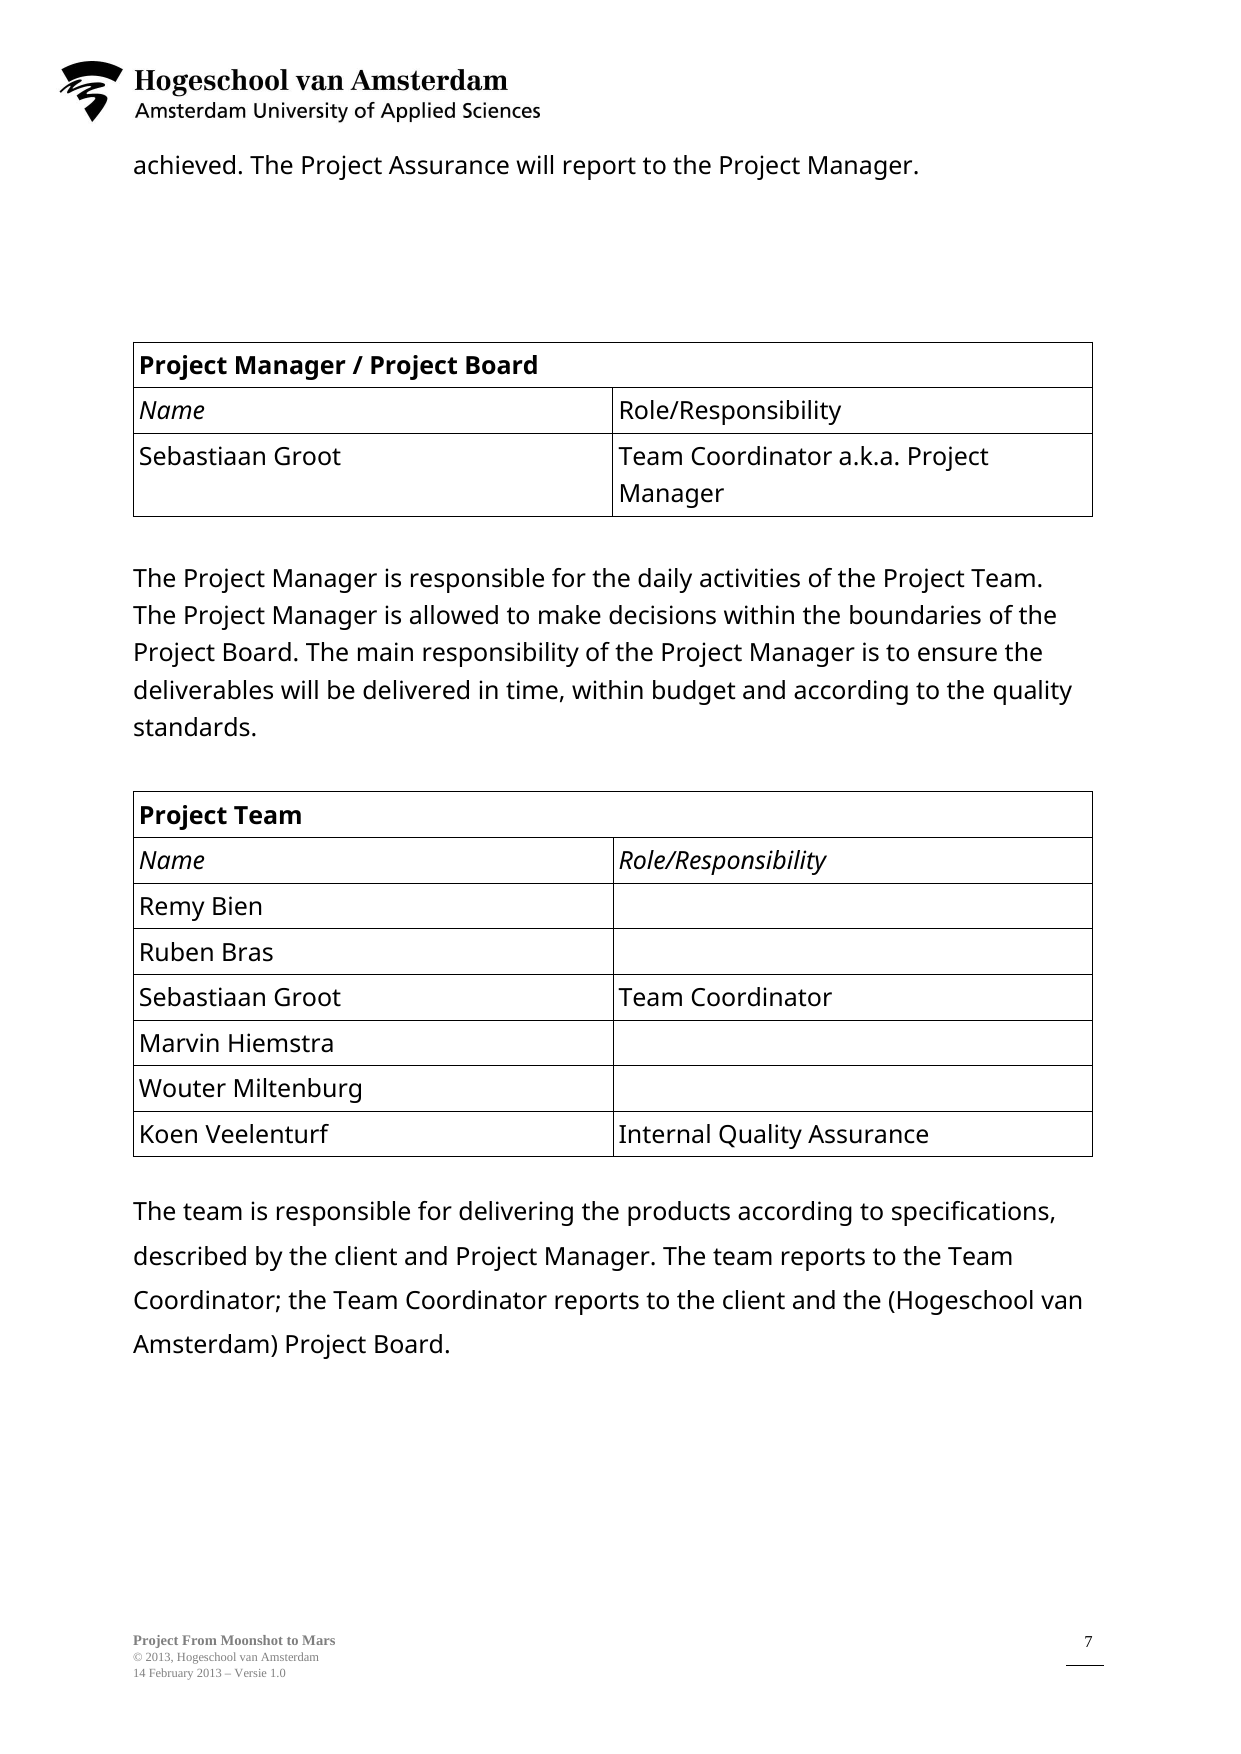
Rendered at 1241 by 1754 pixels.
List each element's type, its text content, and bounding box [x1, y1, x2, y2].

table_cell Remy Bien [134, 884, 613, 928]
table_cell Role/Responsibility [614, 838, 1092, 883]
table_cell [614, 929, 1092, 974]
table_cell Koen Veelenturf [134, 1112, 613, 1156]
table_cell [614, 1066, 1092, 1111]
table_cell Marvin Hiemstra [134, 1021, 613, 1065]
table_header Project Manager / Project Board [134, 343, 1092, 387]
table_cell Sebastiaan Groot [134, 434, 612, 516]
table_cell [614, 1021, 1092, 1065]
text The Project Manager is responsible for the daily activities of the Project Team. The Project Manager is allowed to make decisions within the boundaries of the Project Board. The main responsibility of the Project Manager is to ensure the deliverables will be delivered in time, within budget and according to the quality standards. [133, 560, 1092, 744]
table_cell Wouter Miltenburg [134, 1066, 613, 1111]
table_cell Role/Responsibility [613, 388, 1092, 433]
table_cell Team Coordinator a.k.a. Project Manager [613, 434, 1092, 516]
table_cell Sebastiaan Groot [134, 975, 613, 1019]
picture [0, 0, 622, 123]
table_header Project Team [134, 792, 1092, 837]
table_cell Name [134, 838, 613, 883]
table_cell Internal Quality Assurance [614, 1112, 1092, 1156]
table_cell Ruben Bras [134, 929, 613, 974]
text The team is responsible for delivering the products according to specifications, described by the client and Project Manager. The team reports to the Team Coordinator; the Team Coordinator reports to the client and the (Hogeschool van Amsterdam) Project Board. [133, 1194, 1092, 1361]
table_cell Name [134, 388, 612, 433]
table_cell [614, 884, 1092, 928]
text achieved. The Project Assurance will report to the Project Manager. [133, 148, 1092, 182]
table_cell Team Coordinator [614, 975, 1092, 1019]
